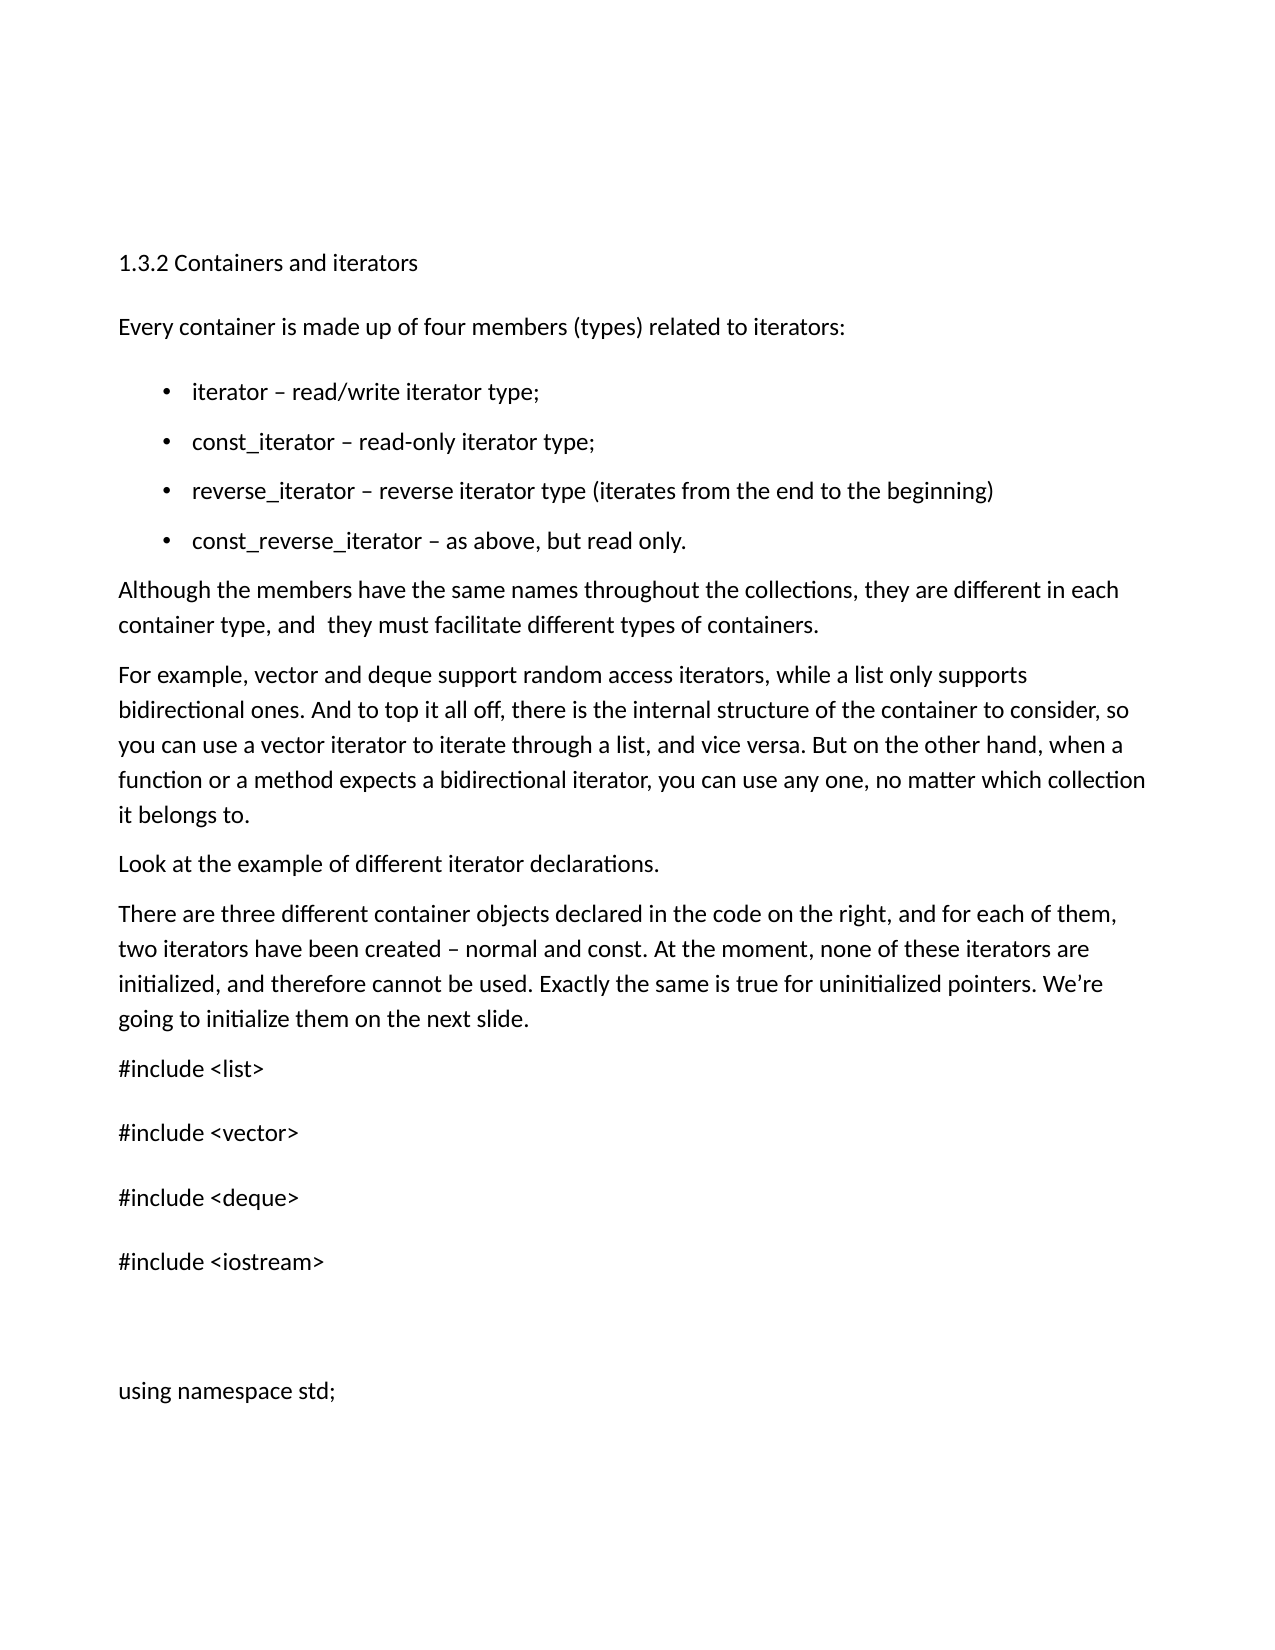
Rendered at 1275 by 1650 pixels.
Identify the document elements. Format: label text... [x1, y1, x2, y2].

text #include <iostream> [118, 1246, 1157, 1277]
text using namespace std; [118, 1375, 1157, 1406]
list reverse_iterator – reverse iterator type (iterates from the end to the beginning) [162, 475, 1157, 506]
text Look at the example of different iterator declarations. [118, 848, 1157, 879]
text #include <list> [118, 1053, 1157, 1083]
text 1.3.2 Containers and iterators [118, 247, 1157, 278]
list const_iterator – read-only iterator type; [162, 426, 1157, 456]
text Every container is made up of four members (types) related to iterators: [118, 312, 1157, 342]
text #include <deque> [118, 1182, 1157, 1212]
list iterator – read/write iterator type; [162, 376, 1157, 407]
text Although the members have the same names throughout the collections, they are different in each container type, and they must facilitate different types of containers. [118, 574, 1157, 640]
text #include <vector> [118, 1117, 1157, 1148]
text For example, vector and deque support random access iterators, while a list only supports bidirectional ones. And to top it all off, there is the internal structure of the container to consider, so you can use a vector iterator to iterate through a list, and vice versa. But on the other hand, when a function or a method expects a bidirectional iterator, you can use any one, no matter which collection it belongs to. [118, 659, 1157, 829]
list const_reverse_iterator – as above, but read only. [162, 525, 1157, 555]
text There are three different container objects declared in the code on the right, and for each of them, two iterators have been created – normal and const. At the moment, none of these iterators are initialized, and therefore cannot be used. Exactly the same is true for uninitialized pointers. We’re going to initialize them on the next slide. [118, 898, 1157, 1034]
